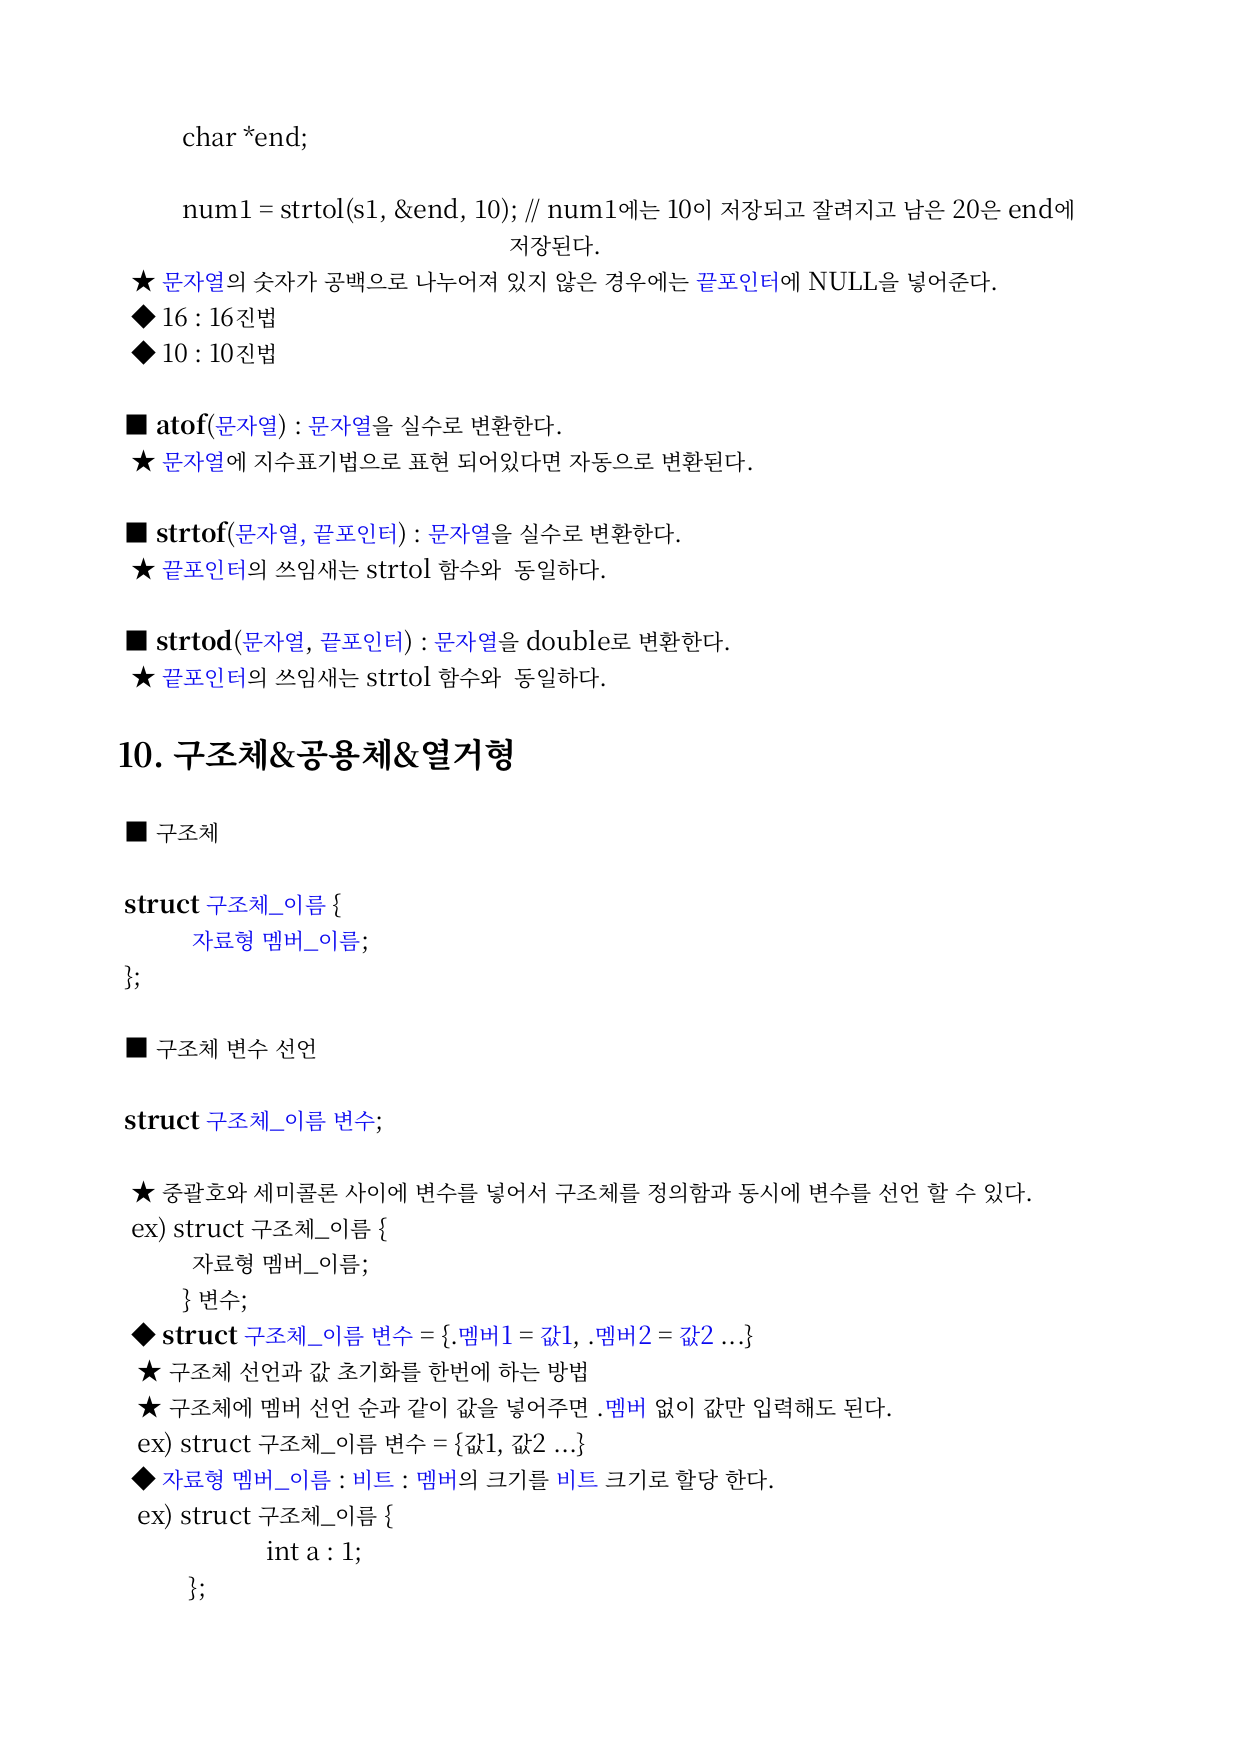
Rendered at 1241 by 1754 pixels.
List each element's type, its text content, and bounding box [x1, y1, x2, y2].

text ex) struct 구조체_이름 { [118, 1208, 1122, 1244]
text char *end; [118, 118, 1122, 154]
text ★ 문자열의 숫자가 공백으로 나누어져 있지 않은 경우에는 끝포인터에 NULL을 넣어준다. [118, 262, 1122, 298]
text struct 구조체_이름 { [118, 885, 1122, 921]
text ■ 구조체 [118, 813, 1122, 849]
text 10. 구조체&공용체&열거형 [118, 729, 1122, 777]
text ★ 끝포인터의 쓰임새는 strtol 함수와 동일하다. [118, 657, 1122, 693]
text ◆ 자료형 멤버_이름 : 비트 : 멤버의 크기를 비트 크기로 할당 한다. [118, 1460, 1122, 1496]
text } 변수; [118, 1280, 1122, 1316]
text ★ 끝포인터의 쓰임새는 strtol 함수와 동일하다. [118, 549, 1122, 585]
text ex) struct 구조체_이름 { [118, 1496, 1122, 1532]
text ■ atof(문자열) : 문자열을 실수로 변환한다. [118, 406, 1122, 442]
text struct 구조체_이름 변수; [118, 1100, 1122, 1136]
text 자료형 멤버_이름; [118, 1244, 1122, 1280]
text 저장된다. [118, 226, 1122, 262]
text }; [118, 1568, 1122, 1603]
text num1 = strtol(s1, &end, 10); // num1에는 10이 저장되고 잘려지고 남은 20은 end에 [118, 190, 1122, 226]
text ◆ struct 구조체_이름 변수 = {.멤버1 = 값1, .멤버2 = 값2 ...} [118, 1316, 1122, 1352]
text ★ 구조체 선언과 값 초기화를 한번에 하는 방법 [118, 1352, 1122, 1388]
text int a : 1; [118, 1532, 1122, 1568]
text 자료형 멤버_이름; [118, 921, 1122, 957]
text ★ 문자열에 지수표기법으로 표현 되어있다면 자동으로 변환된다. [118, 442, 1122, 477]
text ■ 구조체 변수 선언 [118, 1028, 1122, 1064]
text ★ 중괄호와 세미콜론 사이에 변수를 넣어서 구조체를 정의함과 동시에 변수를 선언 할 수 있다. [118, 1172, 1122, 1208]
text }; [118, 957, 1122, 993]
text ★ 구조체에 멤버 선언 순과 같이 값을 넣어주면 .멤버 없이 값만 입력해도 된다. [118, 1388, 1122, 1424]
text ◆ 16 : 16진법 [118, 298, 1122, 334]
text ■ strtod(문자열, 끝포인터) : 문자열을 double로 변환한다. [118, 621, 1122, 657]
text ◆ 10 : 10진법 [118, 334, 1122, 370]
text ■ strtof(문자열, 끝포인터) : 문자열을 실수로 변환한다. [118, 513, 1122, 549]
text ex) struct 구조체_이름 변수 = {값1, 값2 ...} [118, 1424, 1122, 1460]
